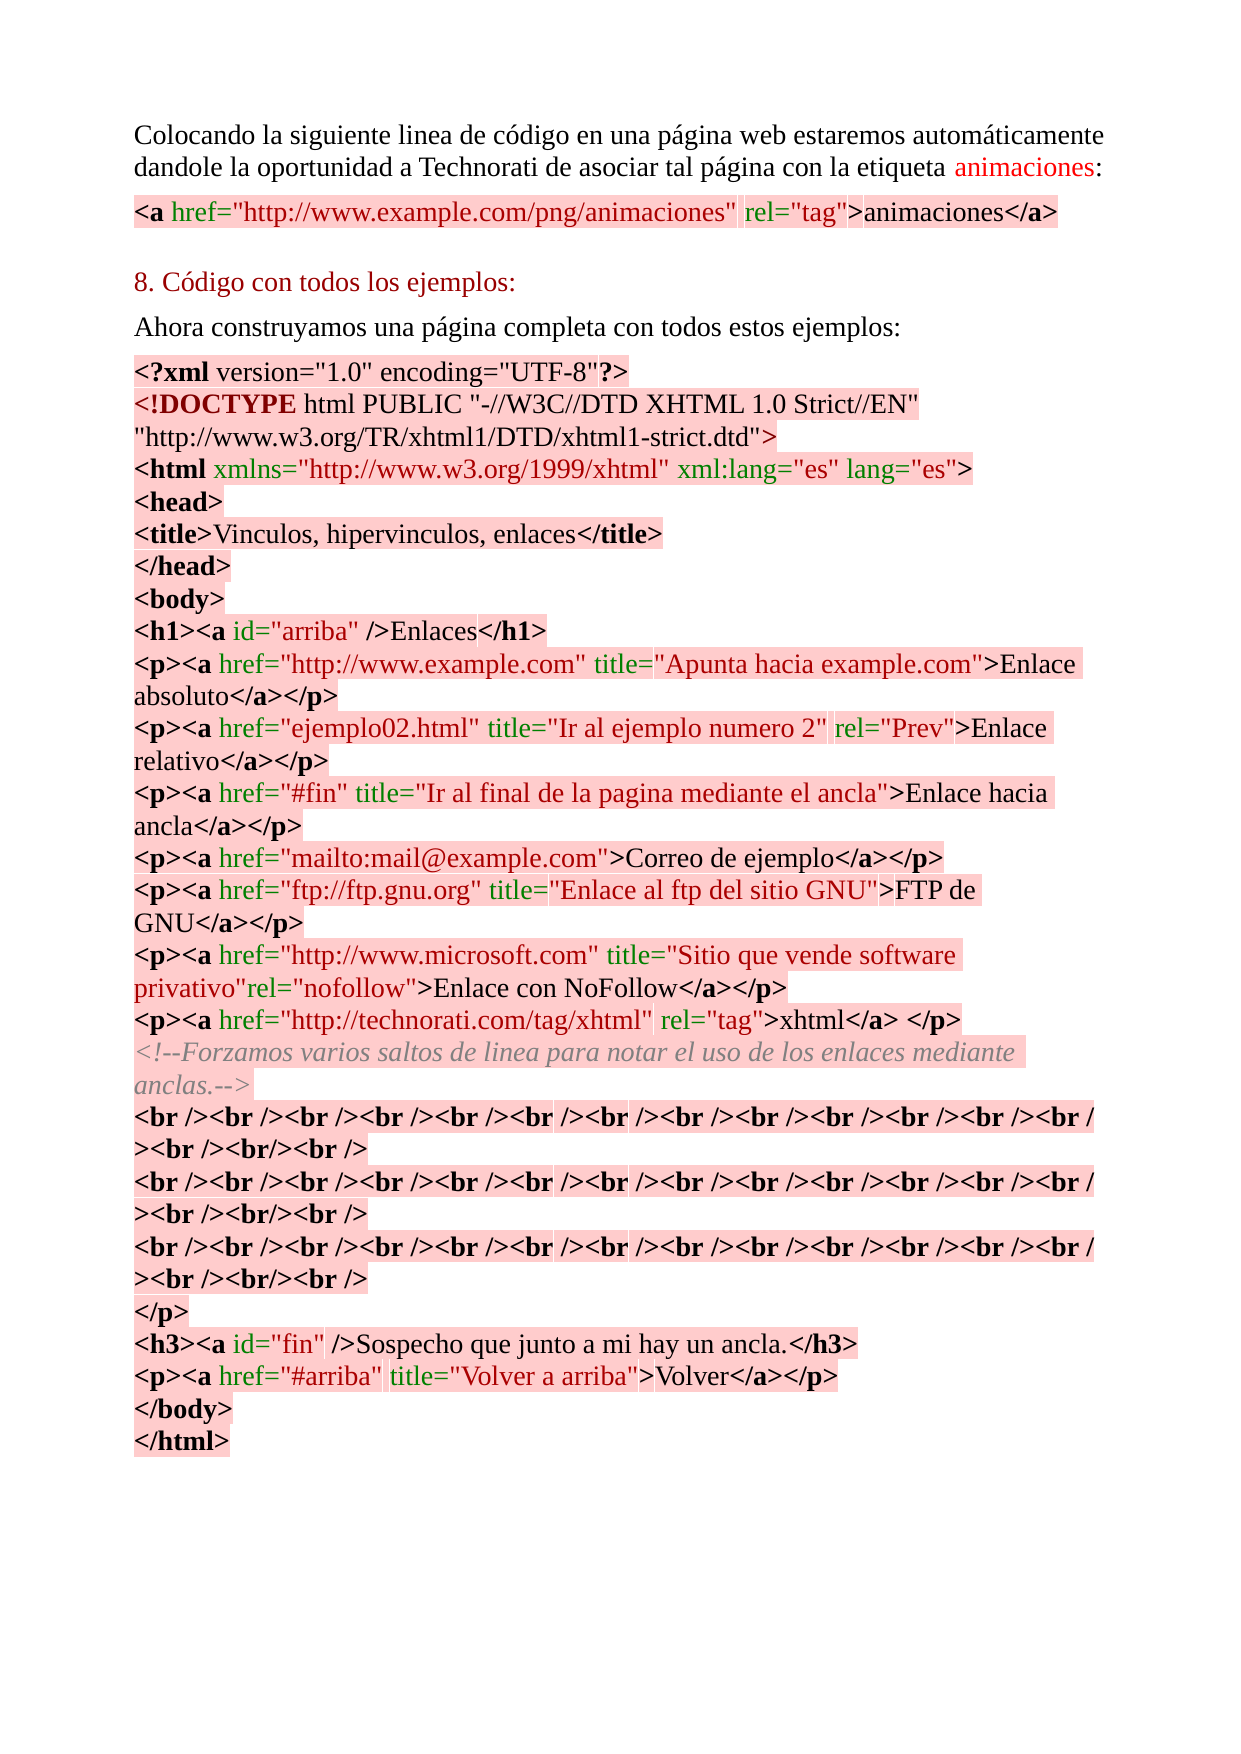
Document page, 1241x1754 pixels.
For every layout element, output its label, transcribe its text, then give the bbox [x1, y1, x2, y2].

text Colocando la siguiente linea de código en una página web estaremos automáticamente dandole la oportunidad a Technorati de asociar tal página con la etiqueta animaciones: [134, 118, 1106, 183]
text <?xml version="1.0" encoding="UTF-8"?> <!DOCTYPE html PUBLIC "-//W3C//DTD XHTML 1.0 Strict//EN" "http://www.w3.org/TR/xhtml1/DTD/xhtml1-strict.dtd"> <html xmlns="http://www.w3.org/1999/xhtml" xml:lang="es" lang="es"> <head> <title>Vinculos, hipervinculos, enlaces</title> </head> <body> <h1><a id="arriba" />Enlaces</h1> <p><a href="http://www.example.com" title="Apunta hacia example.com">Enlace absoluto</a></p> <p><a href="ejemplo02.html" title="Ir al ejemplo numero 2" rel="Prev">Enlace relativo</a></p> <p><a href="#fin" title="Ir al final de la pagina mediante el ancla">Enlace hacia ancla</a></p> <p><a href="mailto:mail@example.com">Correo de ejemplo</a></p> <p><a href="ftp://ftp.gnu.org" title="Enlace al ftp del sitio GNU">FTP de GNU</a></p> <p><a href="http://www.microsoft.com" title="Sitio que vende software privativo"rel="nofollow">Enlace con NoFollow</a></p> <p><a href="http://technorati.com/tag/xhtml" rel="tag">xhtml</a> </p> <!--Forzamos varios saltos de linea para notar el uso de los enlaces mediante anclas.--> <br /><br /><br /><br /><br /><br /><br /><br /><br /><br /><br /><br /><br /><br /><br/><br /> <br /><br /><br /><br /><br /><br /><br /><br /><br /><br /><br /><br /><br /><br /><br/><br /> <br /><br /><br /><br /><br /><br /><br /><br /><br /><br /><br /><br /><br /><br /><br/><br /> </p> <h3><a id="fin" />Sospecho que junto a mi hay un ancla.</h3> <p><a href="#arriba" title="Volver a arriba">Volver</a></p> </body> </html> [134, 355, 1106, 1457]
text Ahora construyamos una página completa con todos estos ejemplos: [134, 310, 1106, 343]
text <a href="http://www.example.com/png/animaciones" rel="tag">animaciones</a> [134, 195, 1106, 228]
subtitle 8. Código con todos los ejemplos: [134, 265, 1106, 298]
